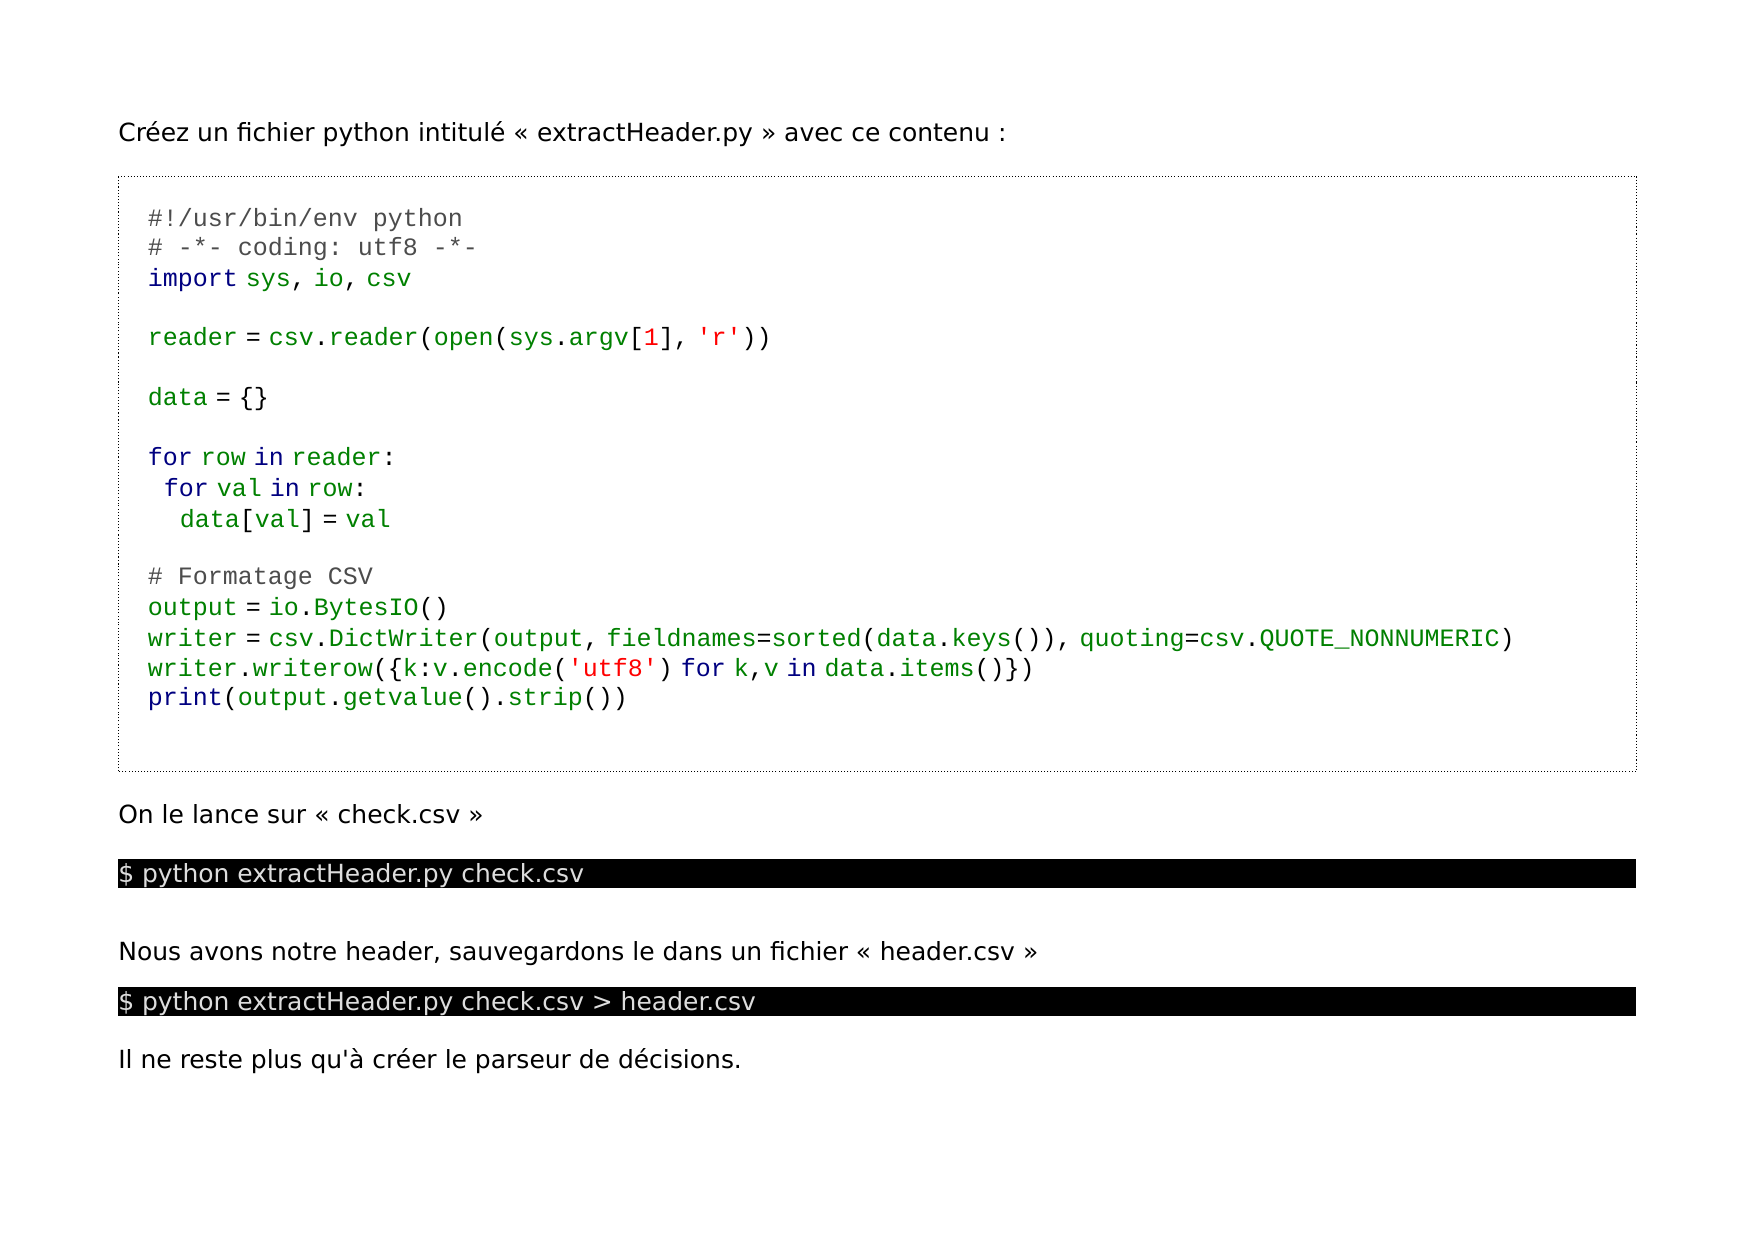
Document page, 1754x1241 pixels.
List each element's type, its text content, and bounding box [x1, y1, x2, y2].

text $ python extractHeader.py check.csv > header.csv [118, 987, 1636, 1016]
text # -*- coding: utf8 -*- [118, 205, 1636, 233]
text #!/usr/bin/env python [118, 176, 1636, 205]
text Nous avons notre header, sauvegardons le dans un fichier « header.csv » [118, 938, 1636, 967]
text # Formatage CSV [118, 534, 1636, 562]
text output = io.BytesIO() [118, 562, 1636, 593]
text import sys, io, csv [118, 233, 1636, 293]
text reader = csv.reader(open(sys.argv[1], 'r')) [118, 293, 1636, 353]
text for val in row: [118, 443, 1636, 474]
text On le lance sur « check.csv » [118, 801, 1636, 830]
text writer.writerow({k:v.encode('utf8') for k,v in data.items()}) [118, 624, 1636, 655]
text for row in reader: [118, 413, 1636, 443]
text data[val] = val [118, 474, 1636, 534]
text data = {} [118, 353, 1636, 413]
text print(output.getvalue().strip()) [118, 655, 1636, 713]
text $ python extractHeader.py check.csv [118, 859, 1636, 888]
text writer = csv.DictWriter(output, fieldnames=sorted(data.keys()), quoting=csv.QUOTE_NONNUMERIC) [118, 593, 1636, 624]
text Créez un fichier python intitulé « extractHeader.py » avec ce contenu : [118, 118, 1636, 147]
text Il ne reste plus qu'à créer le parseur de décisions. [118, 1046, 1636, 1075]
